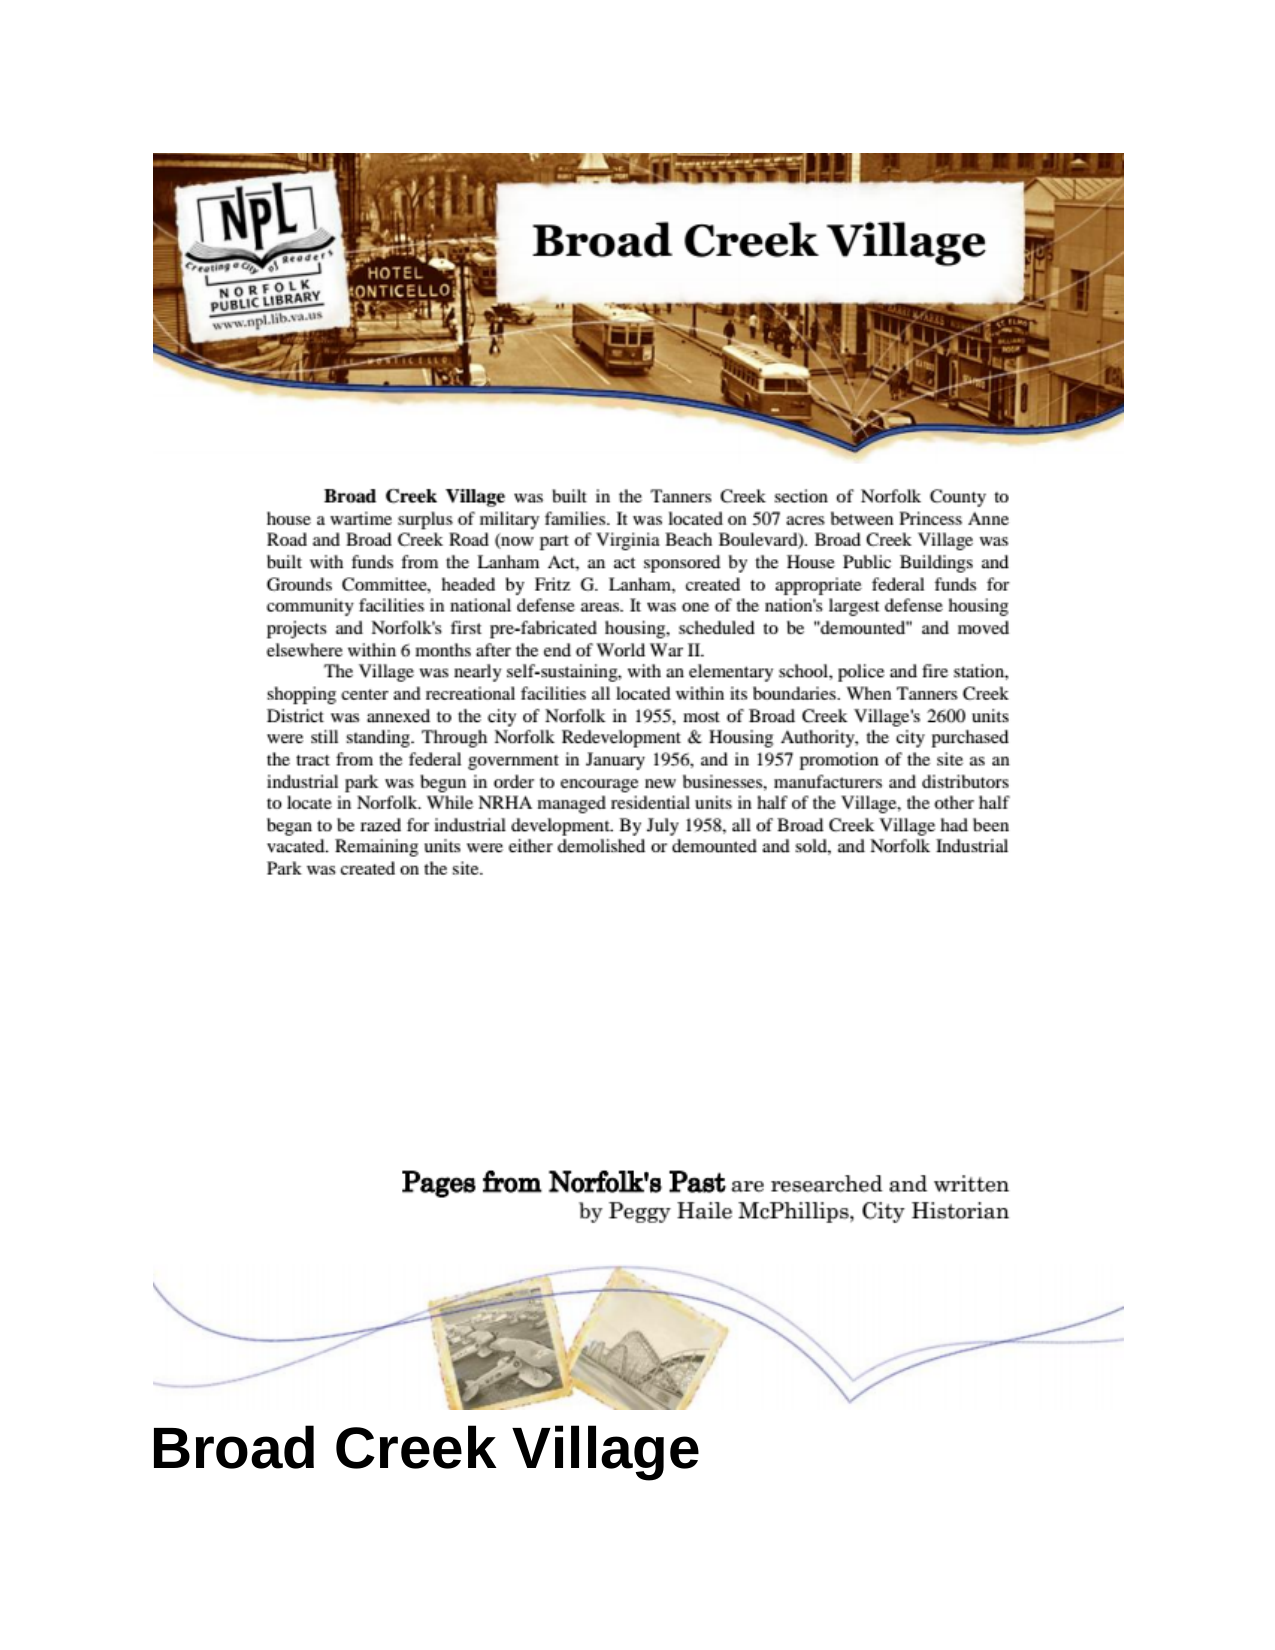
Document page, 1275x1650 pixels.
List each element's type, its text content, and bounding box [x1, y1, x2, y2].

picture [153, 153, 1124, 1410]
text Broad Creek Village [150, 1416, 1125, 1481]
